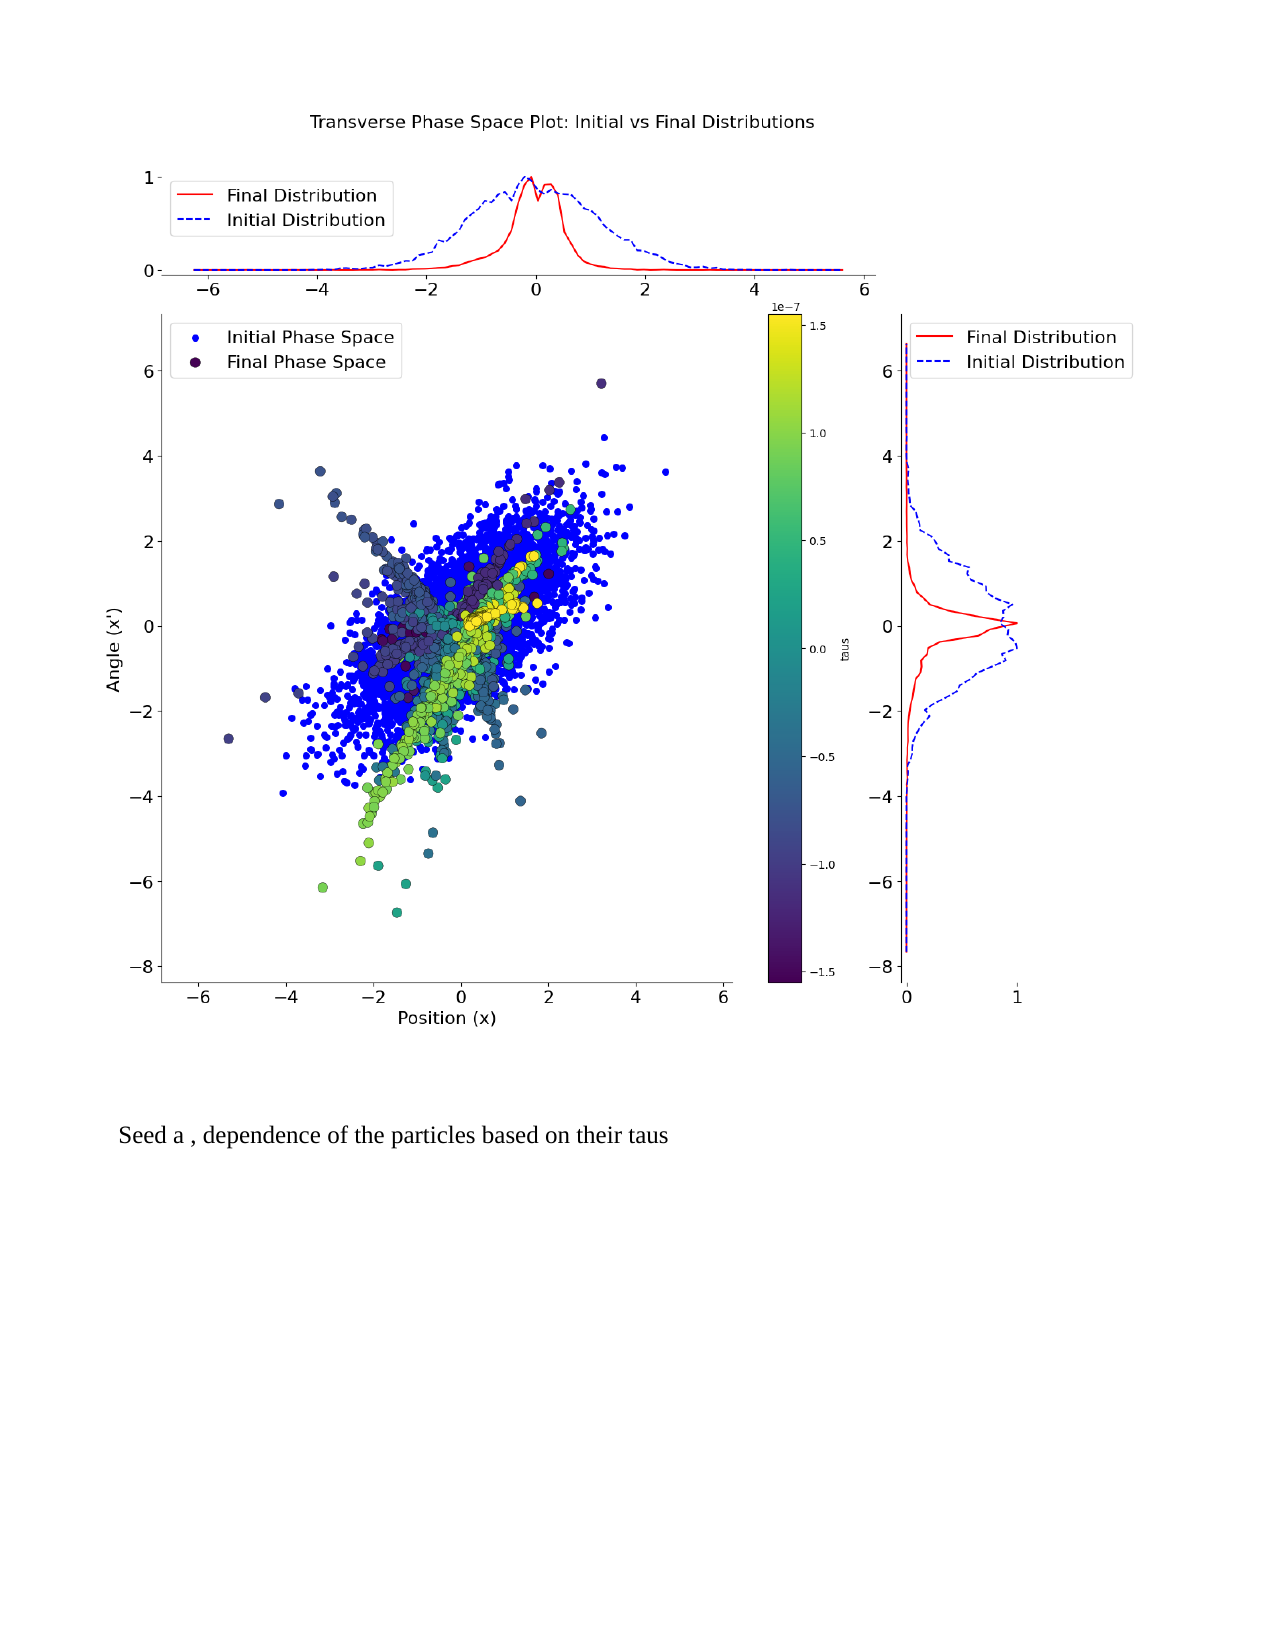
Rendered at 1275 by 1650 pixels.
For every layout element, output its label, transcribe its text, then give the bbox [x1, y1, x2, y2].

text Seed a , dependence of the particles based on their taus [118, 1120, 1157, 1148]
picture [99, 107, 1139, 1034]
